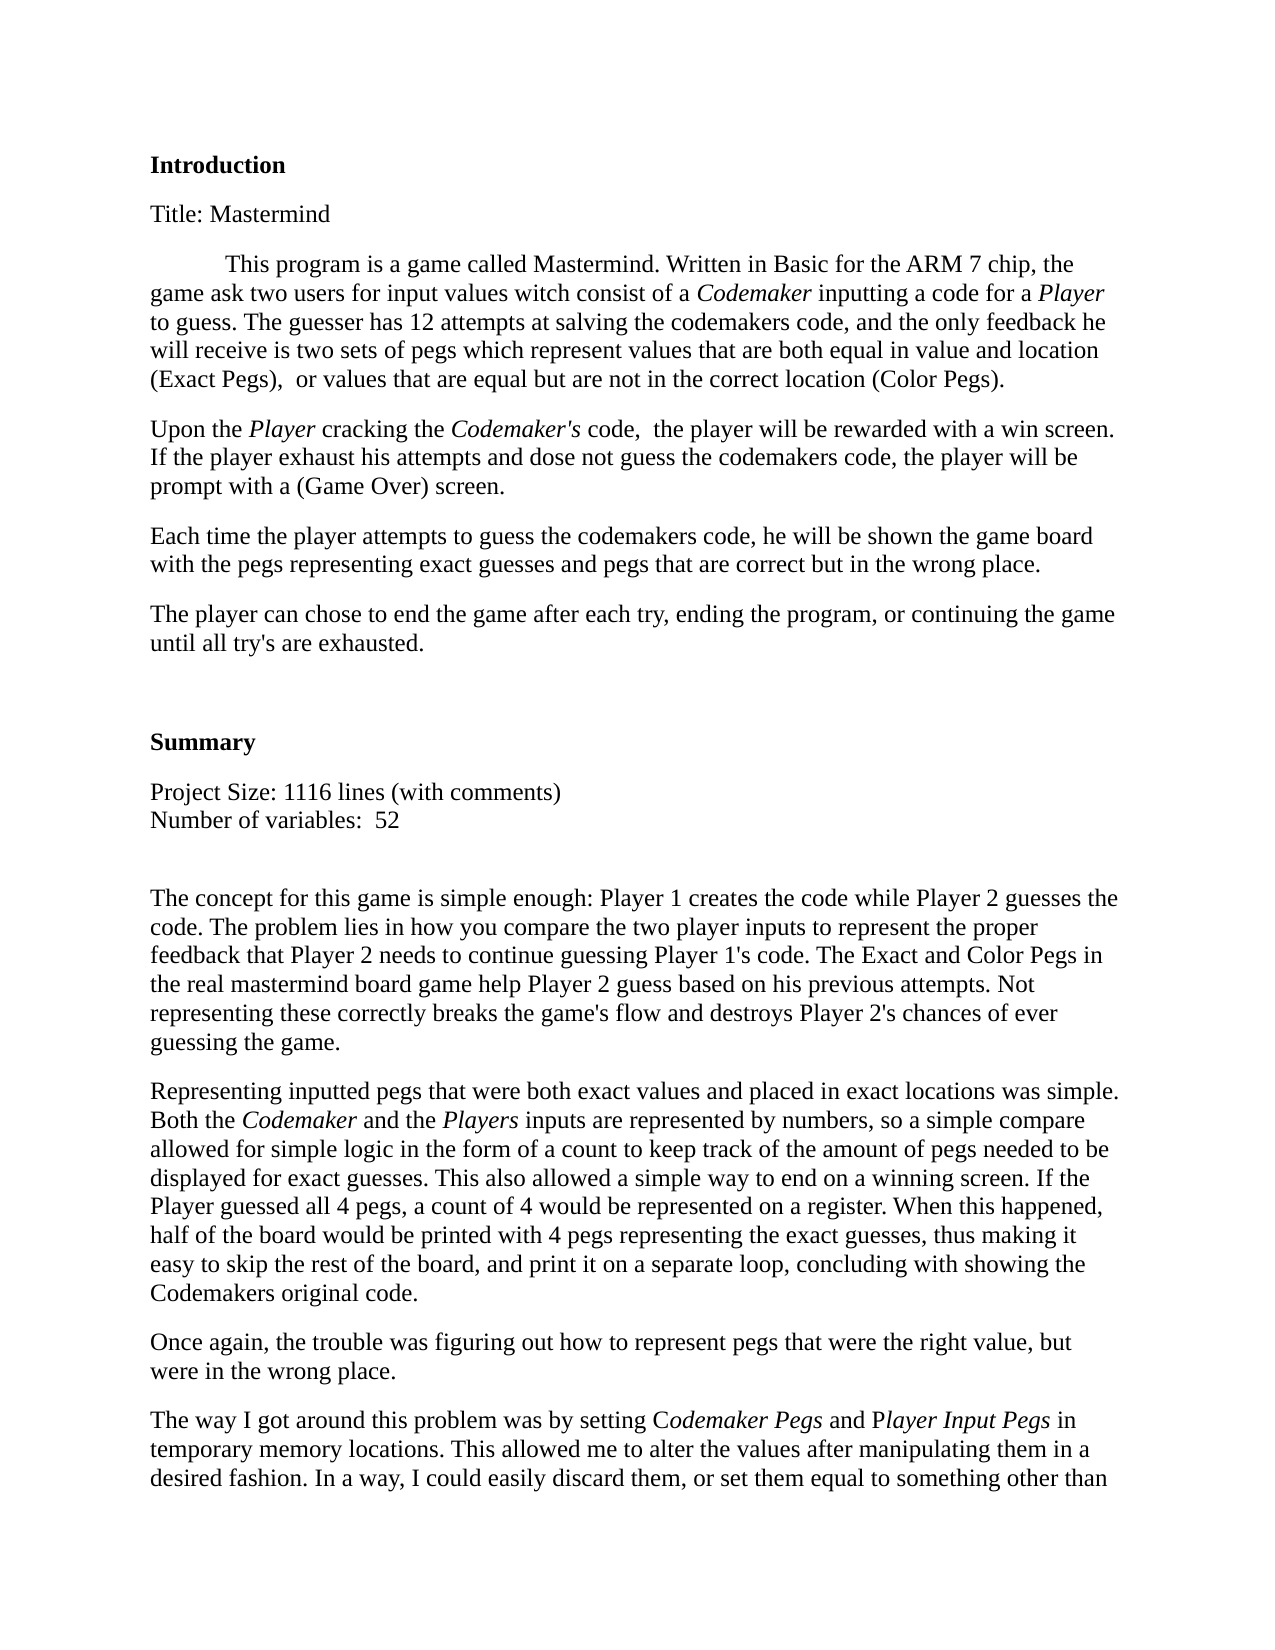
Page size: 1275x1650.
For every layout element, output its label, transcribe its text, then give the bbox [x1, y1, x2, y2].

text Introduction [150, 150, 1125, 179]
text The player can chose to end the game after each try, ending the program, or continuing the game until all try's are exhausted. [150, 599, 1125, 657]
text Upon the Player cracking the Codemaker's code, the player will be rewarded with a win screen. If the player exhaust his attempts and dose not guess the codemakers code, the player will be prompt with a (Game Over) screen. [150, 414, 1125, 500]
text The concept for this game is simple enough: Player 1 creates the code while Player 2 guesses the code. The problem lies in how you compare the two player inputs to represent the proper feedback that Player 2 needs to continue guessing Player 1's code. The Exact and Color Pegs in the real mastermind board game help Player 2 guess based on his previous attempts. Not representing these correctly breaks the game's flow and destroys Player 2's chances of ever guessing the game. [150, 883, 1125, 1056]
text Each time the player attempts to guess the codemakers code, he will be shown the game board with the pegs representing exact guesses and pegs that are correct but in the wrong place. [150, 521, 1125, 578]
text The way I got around this problem was by setting Codemaker Pegs and Player Input Pegs in temporary memory locations. This allowed me to alter the values after manipulating them in a desired fashion. In a way, I could easily discard them, or set them equal to something other than [150, 1406, 1125, 1492]
text This program is a game called Mastermind. Written in Basic for the ARM 7 chip, the game ask two users for input values witch consist of a Codemaker inputting a code for a Player to guess. The guesser has 12 attempts at salving the codemakers code, and the only feedback he will receive is two sets of pegs which represent values that are both equal in value and location (Exact Pegs), or values that are equal but are not in the correct location (Color Pegs). [150, 249, 1125, 393]
text Project Size: 1116 lines (with comments) [150, 777, 1125, 805]
text Representing inputted pegs that were both exact values and placed in exact locations was simple. Both the Codemaker and the Players inputs are represented by numbers, so a simple compare allowed for simple logic in the form of a count to keep track of the amount of pegs needed to be displayed for exact guesses. This also allowed a simple way to end on a winning screen. If the Player guessed all 4 pegs, a count of 4 would be represented on a register. When this happened, half of the board would be printed with 4 pegs representing the exact guesses, thus making it easy to skip the rest of the board, and print it on a separate loop, concluding with showing the Codemakers original code. [150, 1076, 1125, 1306]
text Summary [150, 727, 1125, 756]
text Title: Mastermind [150, 199, 1125, 228]
text Number of variables: 52 [150, 805, 1125, 834]
text Once again, the trouble was figuring out how to represent pegs that were the right value, but were in the wrong place. [150, 1327, 1125, 1385]
